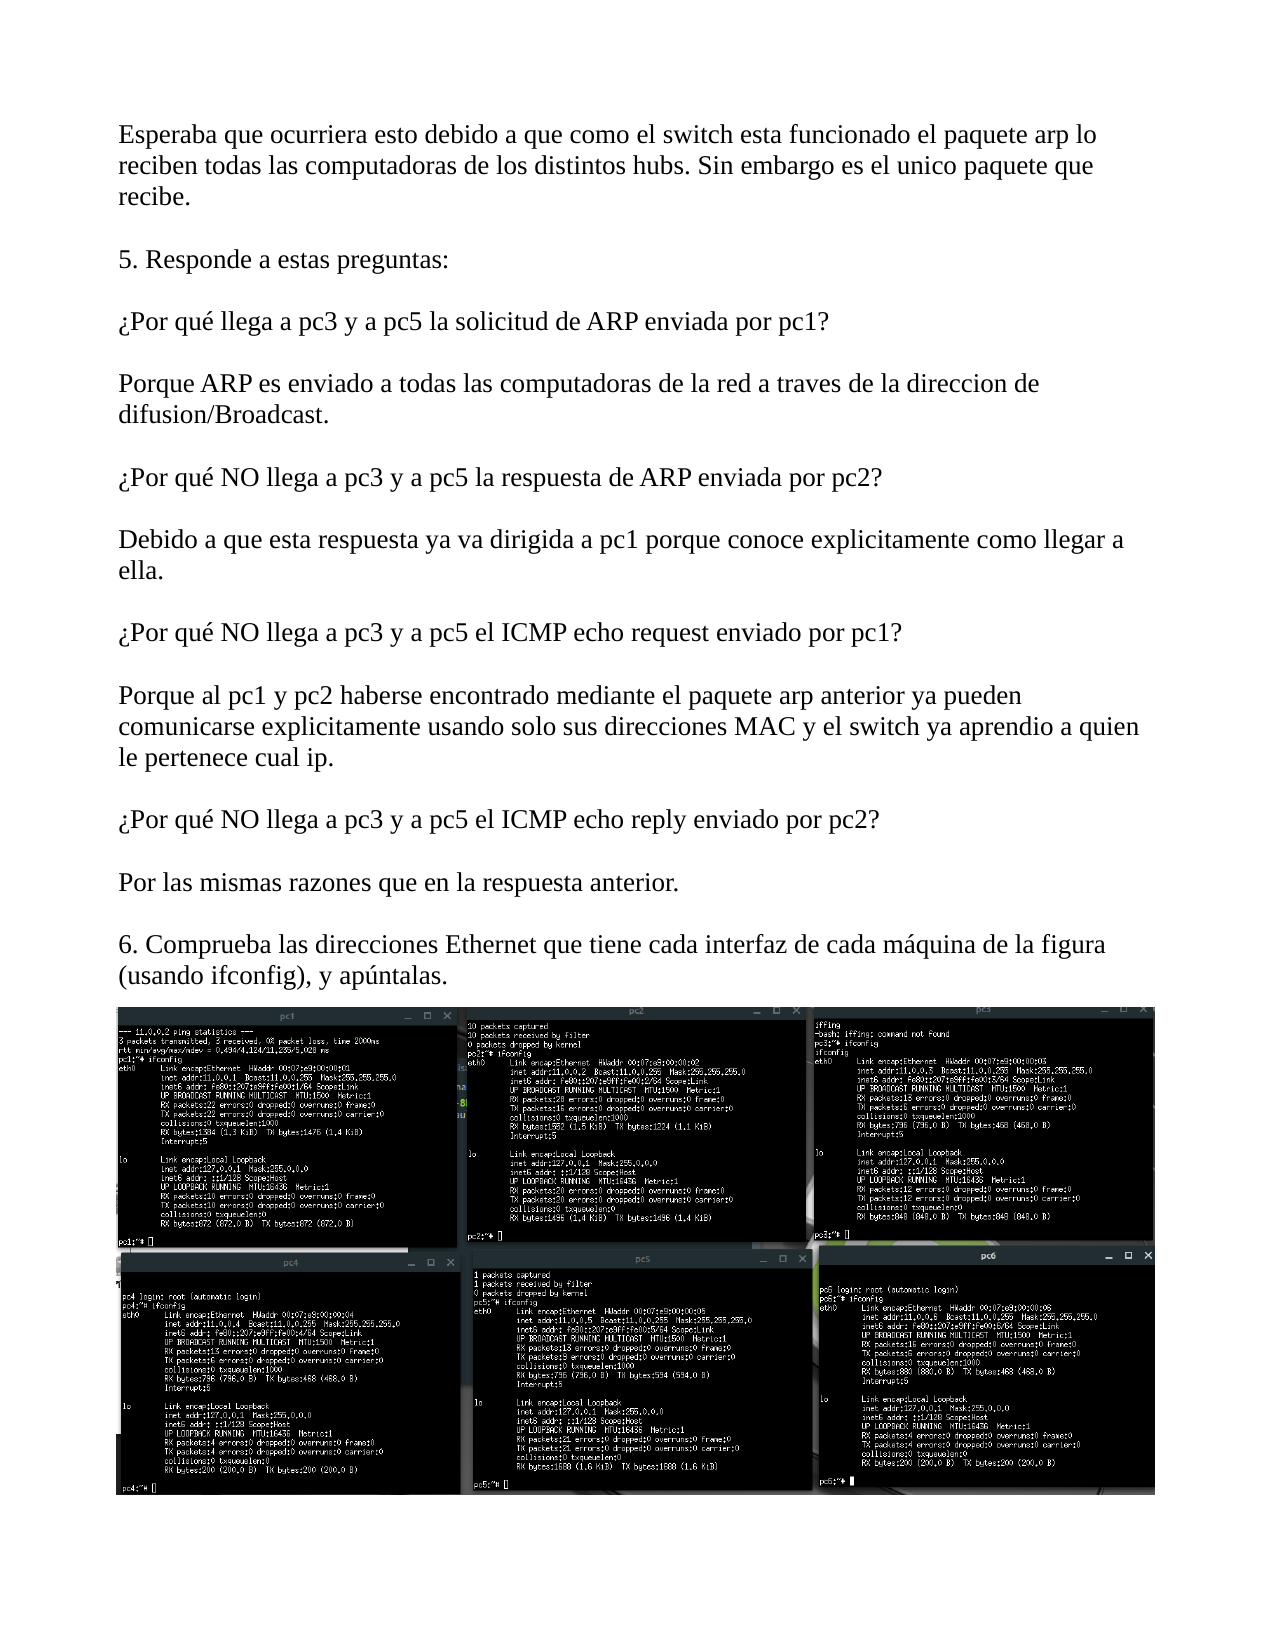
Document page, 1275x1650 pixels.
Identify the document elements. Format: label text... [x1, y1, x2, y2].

text ¿Por qué NO llega a pc3 y a pc5 el ICMP echo request enviado por pc1? [118, 616, 1157, 648]
text ¿Por qué llega a pc3 y a pc5 la solicitud de ARP enviada por pc1? [118, 305, 1157, 336]
text Esperaba que ocurriera esto debido a que como el switch esta funcionado el paquete arp lo reciben todas las computadoras de los distintos hubs. Sin embargo es el unico paquete que recibe. [118, 118, 1157, 212]
text Porque ARP es enviado a todas las computadoras de la red a traves de la direccion de difusion/Broadcast. [118, 367, 1157, 429]
text ¿Por qué NO llega a pc3 y a pc5 la respuesta de ARP enviada por pc2? [118, 461, 1157, 492]
text Debido a que esta respuesta ya va dirigida a pc1 porque conoce explicitamente como llegar a ella. [118, 523, 1157, 585]
text 5. Responde a estas preguntas: [118, 243, 1157, 274]
text Por las mismas razones que en la respuesta anterior. [118, 866, 1157, 897]
text ¿Por qué NO llega a pc3 y a pc5 el ICMP echo reply enviado por pc2? [118, 803, 1157, 834]
text Porque al pc1 y pc2 haberse encontrado mediante el paquete arp anterior ya pueden comunicarse explicitamente usando solo sus direcciones MAC y el switch ya aprendio a quien le pertenece cual ip. [118, 679, 1157, 772]
picture [116, 1007, 1155, 1495]
text 6. Comprueba las direcciones Ethernet que tiene cada interfaz de cada máquina de la figura (usando ifconfig), y apúntalas. [118, 928, 1157, 990]
